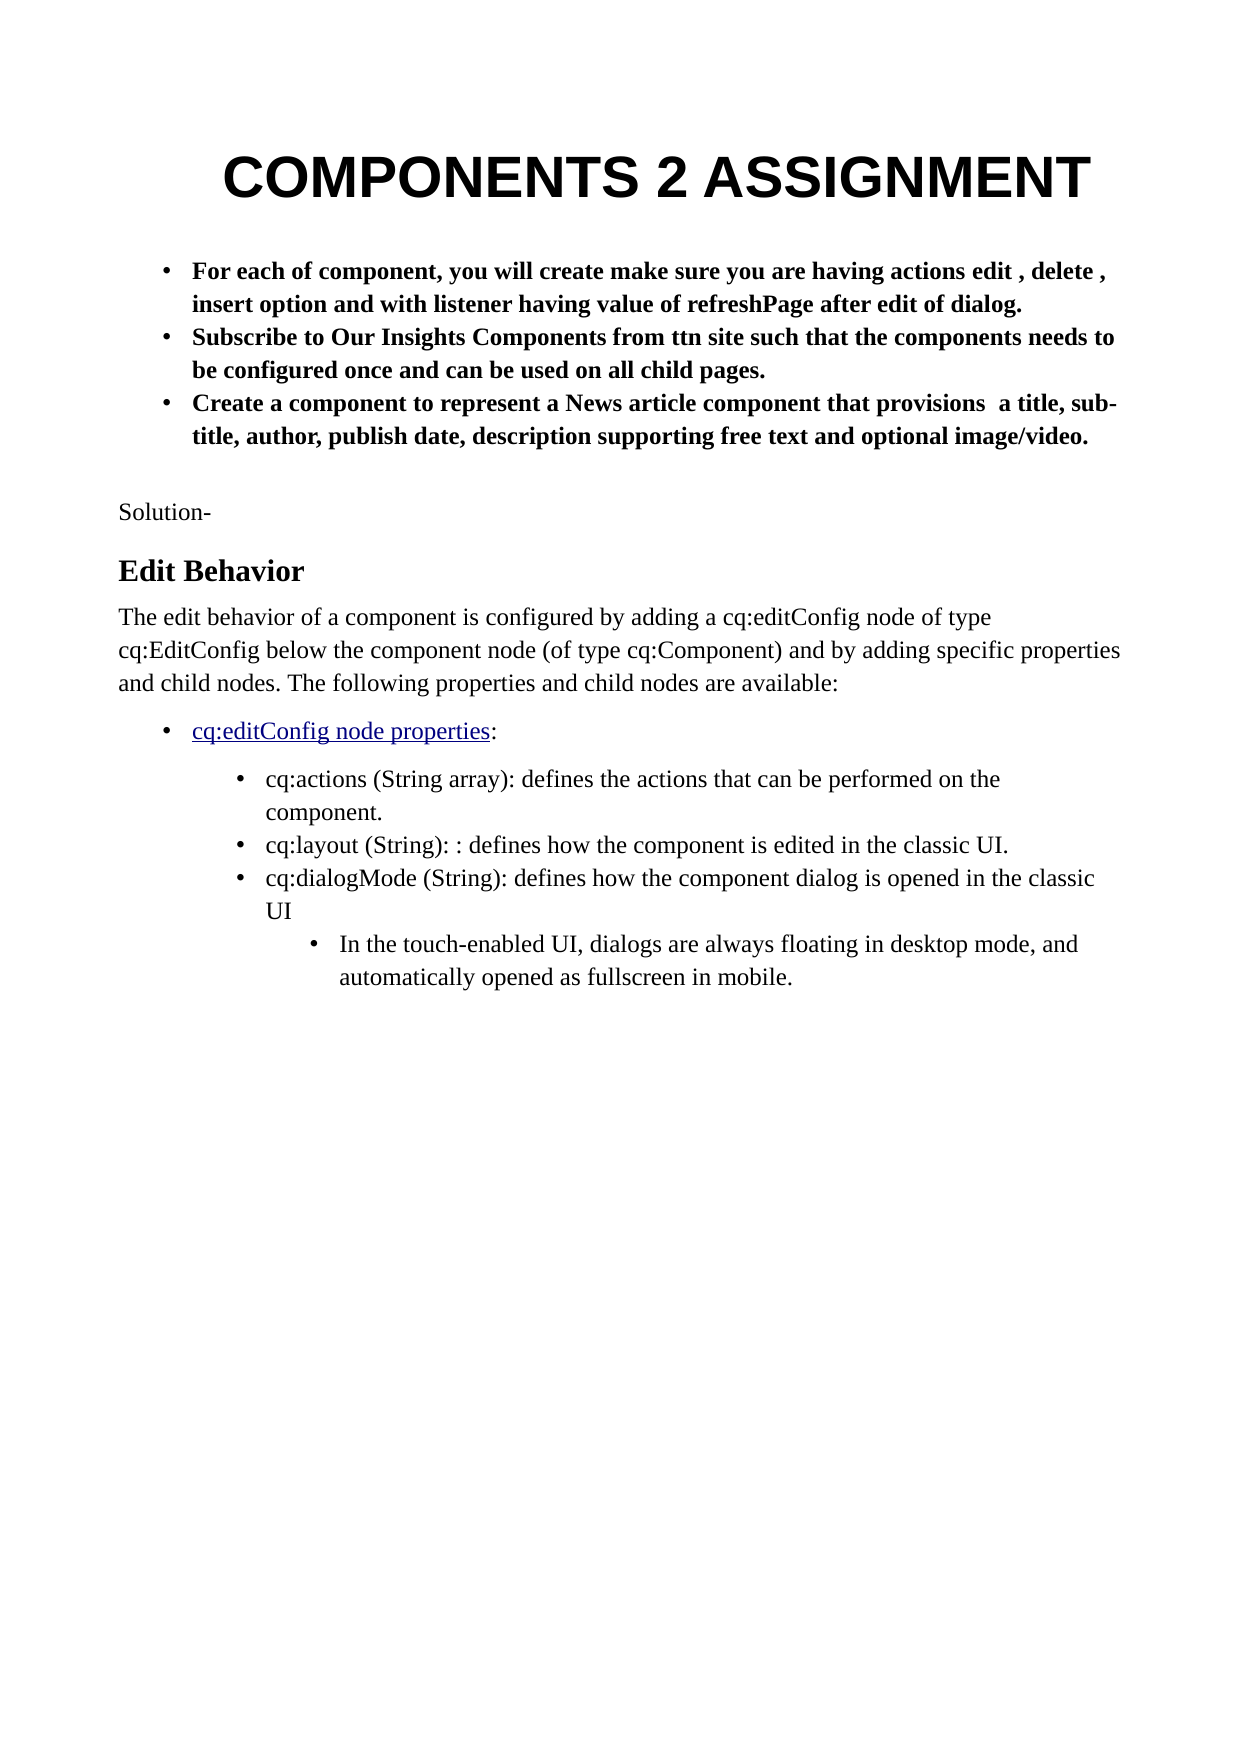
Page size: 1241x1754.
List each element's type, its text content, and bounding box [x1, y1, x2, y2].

list In the touch-enabled UI, dialogs are always floating in desktop mode, and automatically opened as fullscreen in mobile. [309, 929, 1122, 991]
text Solution- [118, 497, 1122, 526]
list Create a component to represent a News article component that provisions a title, sub-title, author, publish date, description supporting free text and optional image/video. [162, 388, 1122, 449]
list For each of component, you will create make sure you are having actions edit , delete , insert option and with listener having value of refreshPage after edit of dialog. [162, 256, 1122, 317]
list cq:layout (String): : defines how the component is edited in the classic UI. [236, 830, 1122, 858]
title COMPONENTS 2 ASSIGNMENT [162, 143, 1122, 210]
text The edit behavior of a component is configured by adding a cq:editConfig node of type cq:EditConfig below the component node (of type cq:Component) and by adding specific properties and child nodes. The following properties and child nodes are available: [118, 602, 1122, 697]
subtitle Edit Behavior [118, 547, 1122, 590]
list cq:dialogMode (String): defines how the component dialog is opened in the classic UI [236, 863, 1122, 924]
list cq:editConfig node properties: [162, 716, 1122, 745]
list cq:actions (String array): defines the actions that can be performed on the component. [236, 764, 1122, 825]
list Subscribe to Our Insights Components from ttn site such that the components needs to be configured once and can be used on all child pages. [162, 322, 1122, 383]
